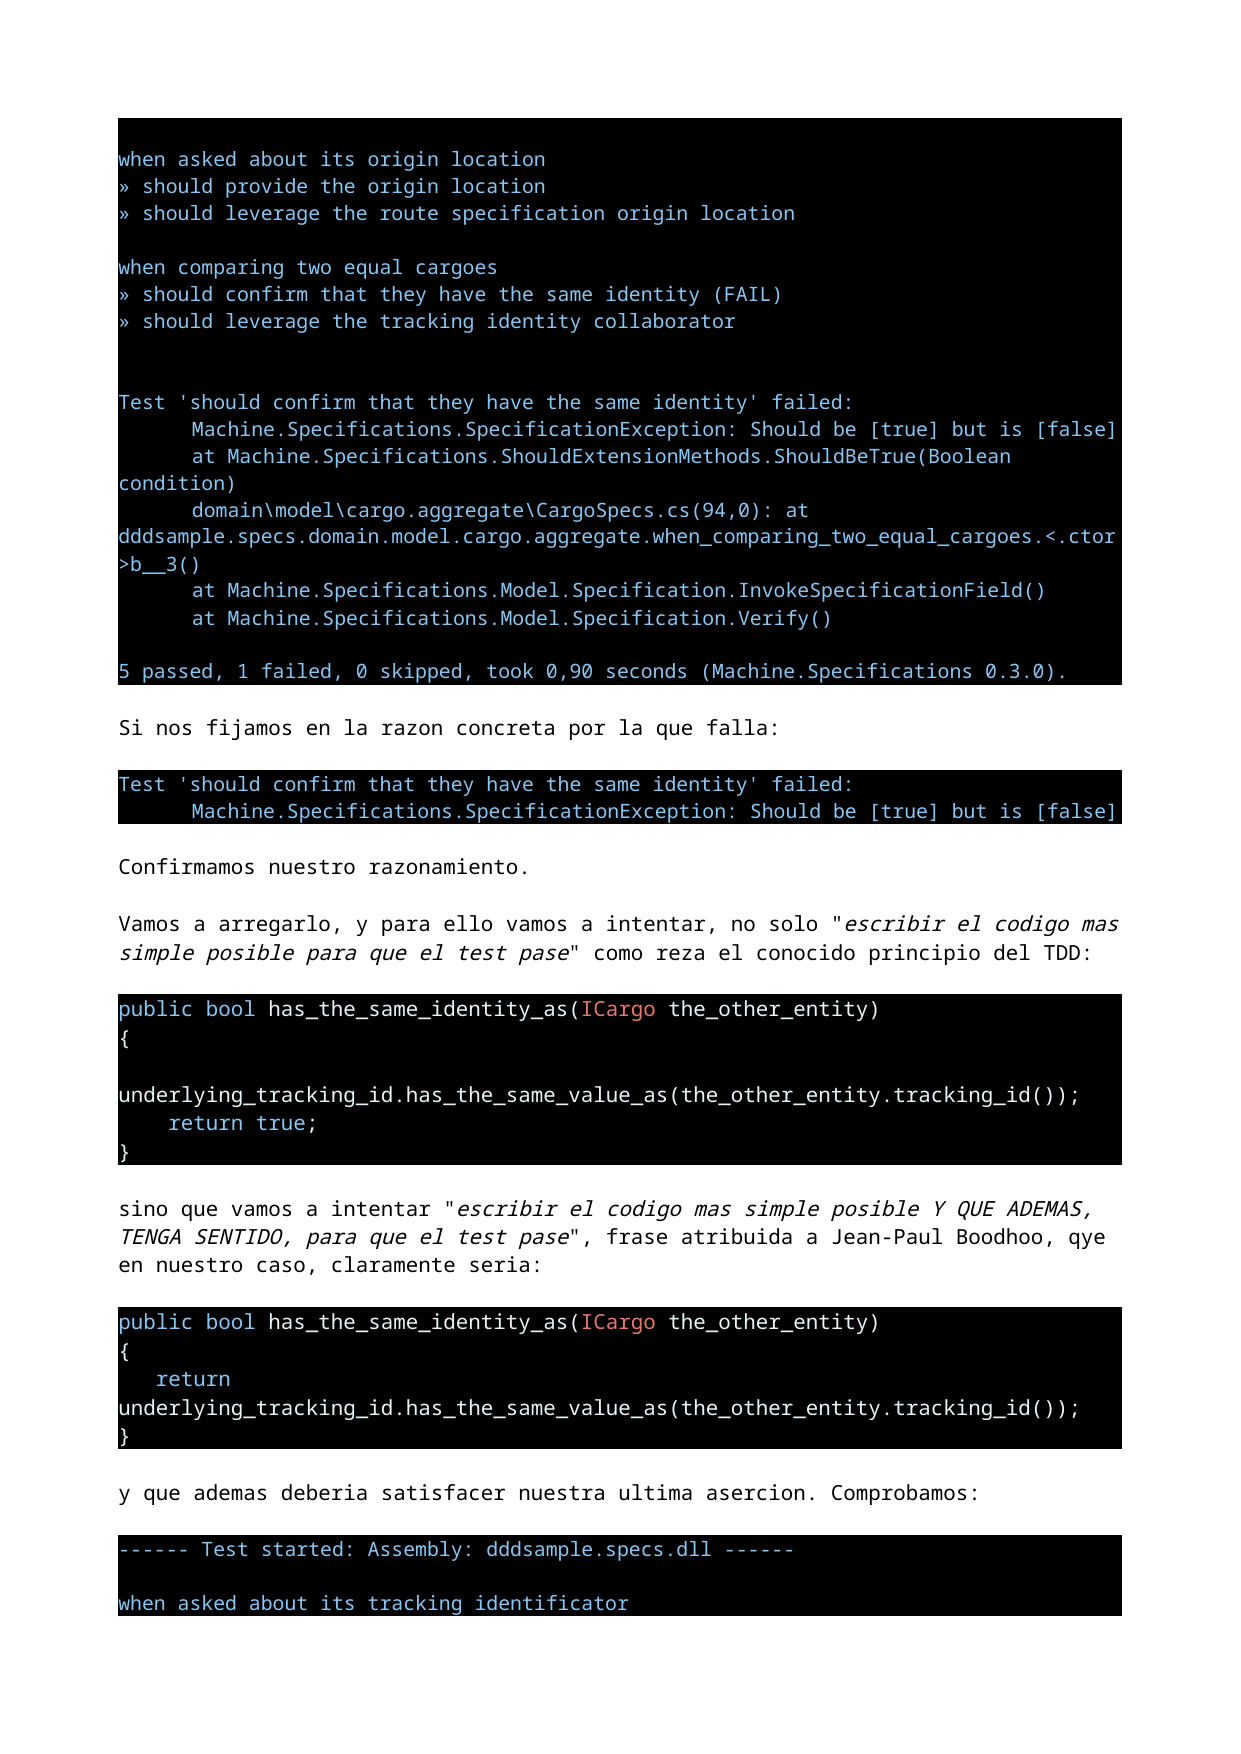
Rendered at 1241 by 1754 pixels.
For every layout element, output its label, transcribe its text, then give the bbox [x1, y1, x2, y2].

text public bool has_the_same_identity_as(ICargo the_other_entity) [118, 994, 1122, 1023]
text at Machine.Specifications.Model.Specification.InvokeSpecificationField() [118, 577, 1122, 604]
text » should confirm that they have the same identity (FAIL) [118, 280, 1122, 307]
text } [118, 1137, 1122, 1165]
text Machine.Specifications.SpecificationException: Should be [true] but is [false] [118, 797, 1122, 824]
text public bool has_the_same_identity_as(ICargo the_other_entity) [118, 1307, 1122, 1336]
text return underlying_tracking_id.has_the_same_value_as(the_other_entity.tracking_id()); [118, 1364, 1122, 1421]
text when comparing two equal cargoes [118, 253, 1122, 280]
text at Machine.Specifications.Model.Specification.Verify() [118, 604, 1122, 631]
text underlying_tracking_id.has_the_same_value_as(the_other_entity.tracking_id()); [118, 1051, 1122, 1108]
text 5 passed, 1 failed, 0 skipped, took 0,90 seconds (Machine.Specifications 0.3.0). [118, 658, 1122, 685]
text Test 'should confirm that they have the same identity' failed: [118, 770, 1122, 797]
text y que ademas deberia satisfacer nuestra ultima asercion. Comprobamos: [118, 1478, 1122, 1506]
text » should leverage the tracking identity collaborator [118, 307, 1122, 334]
text ------ Test started: Assembly: dddsample.specs.dll ------ [118, 1535, 1122, 1562]
text » should provide the origin location [118, 172, 1122, 199]
text » should leverage the route specification origin location [118, 199, 1122, 226]
text Si nos fijamos en la razon concreta por la que falla: [118, 713, 1122, 742]
text domain\model\cargo.aggregate\CargoSpecs.cs(94,0): at dddsample.specs.domain.model.cargo.aggregate.when_comparing_two_equal_cargoes.<.ctor>b__3() [118, 496, 1122, 577]
text at Machine.Specifications.ShouldExtensionMethods.ShouldBeTrue(Boolean condition) [118, 442, 1122, 496]
text Test 'should confirm that they have the same identity' failed: [118, 388, 1122, 415]
text Vamos a arregarlo, y para ello vamos a intentar, no solo "escribir el codigo mas simple posible para que el test pase" como reza el conocido principio del TDD: [118, 909, 1122, 966]
text Machine.Specifications.SpecificationException: Should be [true] but is [false] [118, 415, 1122, 442]
text } [118, 1421, 1122, 1449]
text sino que vamos a intentar "escribir el codigo mas simple posible Y QUE ADEMAS, TENGA SENTIDO, para que el test pase", frase atribuida a Jean-Paul Boodhoo, qye en nuestro caso, claramente seria: [118, 1194, 1122, 1279]
text { [118, 1336, 1122, 1364]
text return true; [118, 1108, 1122, 1137]
text { [118, 1023, 1122, 1051]
text when asked about its origin location [118, 145, 1122, 172]
text Confirmamos nuestro razonamiento. [118, 852, 1122, 881]
text when asked about its tracking identificator [118, 1589, 1122, 1616]
